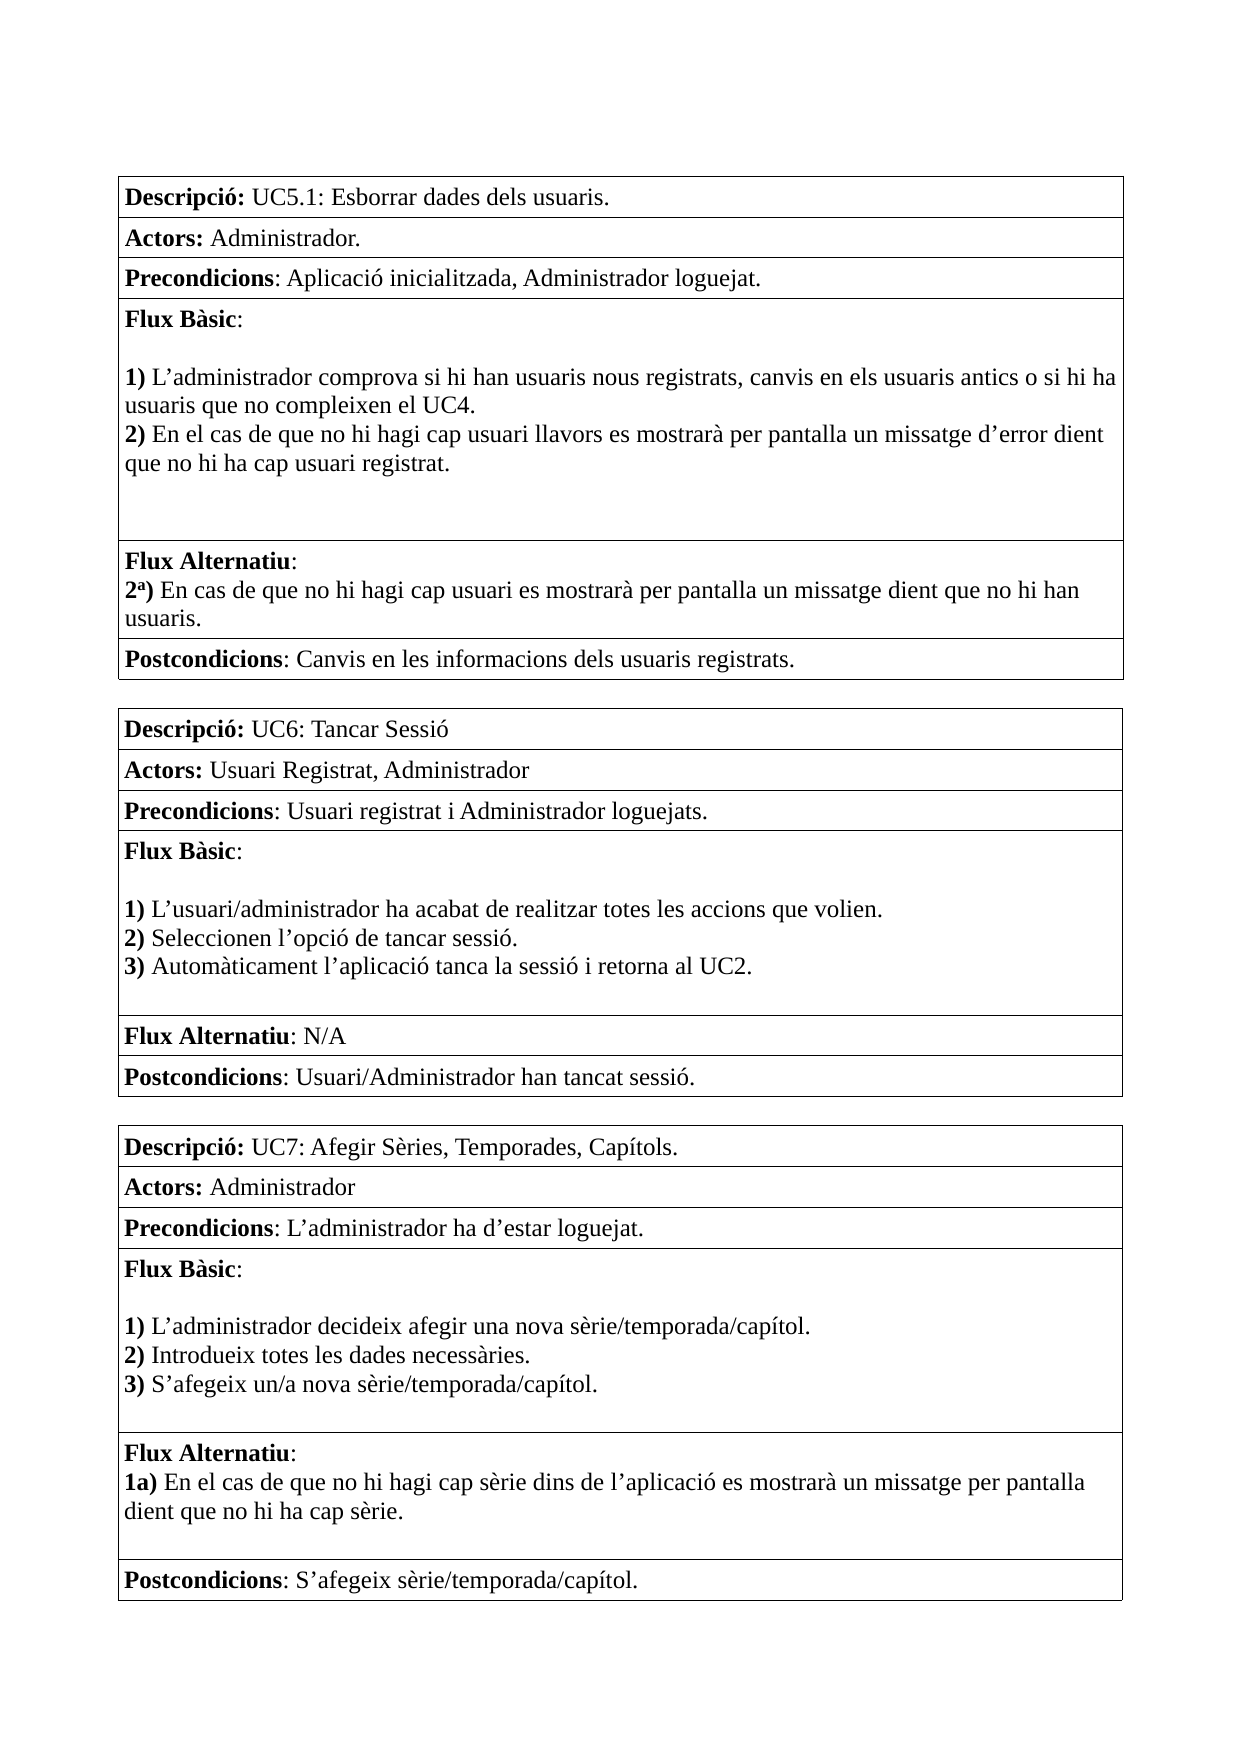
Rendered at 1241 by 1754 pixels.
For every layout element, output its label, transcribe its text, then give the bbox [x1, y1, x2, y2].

table_cell Flux Bàsic: 1) L’usuari/administrador ha acabat de realitzar totes les accions que volien. 2) Seleccionen l’opció de tancar sessió. 3) Automàticament l’aplicació tanca la sessió i retorna al UC2. [119, 831, 1122, 1015]
table_cell Postcondicions: Usuari/Administrador han tancat sessió. [119, 1056, 1122, 1096]
table_cell Flux Alternatiu: N/A [119, 1016, 1122, 1055]
table_cell Actors: Administrador. [119, 218, 1123, 257]
table_cell Flux Alternatiu: 1a) En el cas de que no hi hagi cap sèrie dins de l’aplicació es mostrarà un missatge per pantalla dient que no hi ha cap sèrie. [119, 1433, 1122, 1559]
table_header Descripció: UC6: Tancar Sessió [119, 709, 1122, 749]
table_cell Precondicions: Usuari registrat i Administrador loguejats. [119, 791, 1122, 830]
table_cell Postcondicions: Canvis en les informacions dels usuaris registrats. [119, 639, 1123, 679]
table_cell Flux Bàsic: 1) L’administrador comprova si hi han usuaris nous registrats, canvis en els usuaris antics o si hi ha usuaris que no compleixen el UC4. 2) En el cas de que no hi hagi cap usuari llavors es mostrarà per pantalla un missatge d’error dient que no hi ha cap usuari registrat. [119, 299, 1123, 540]
table_cell Actors: Administrador [119, 1167, 1122, 1207]
table_cell Precondicions: Aplicació inicialitzada, Administrador loguejat. [119, 258, 1123, 298]
table_cell Actors: Usuari Registrat, Administrador [119, 750, 1122, 789]
table_cell Precondicions: L’administrador ha d’estar loguejat. [119, 1208, 1122, 1248]
table_header Descripció: UC7: Afegir Sèries, Temporades, Capítols. [119, 1126, 1122, 1166]
table_cell Flux Alternatiu: 2a) En cas de que no hi hagi cap usuari es mostrarà per pantalla un missatge dient que no hi han usuaris. [119, 541, 1123, 638]
table_header Descripció: UC5.1: Esborrar dades dels usuaris. [119, 177, 1123, 216]
table_cell Postcondicions: S’afegeix sèrie/temporada/capítol. [119, 1560, 1122, 1600]
table_cell Flux Bàsic: 1) L’administrador decideix afegir una nova sèrie/temporada/capítol. 2) Introdueix totes les dades necessàries. 3) S’afegeix un/a nova sèrie/temporada/capítol. [119, 1249, 1122, 1432]
